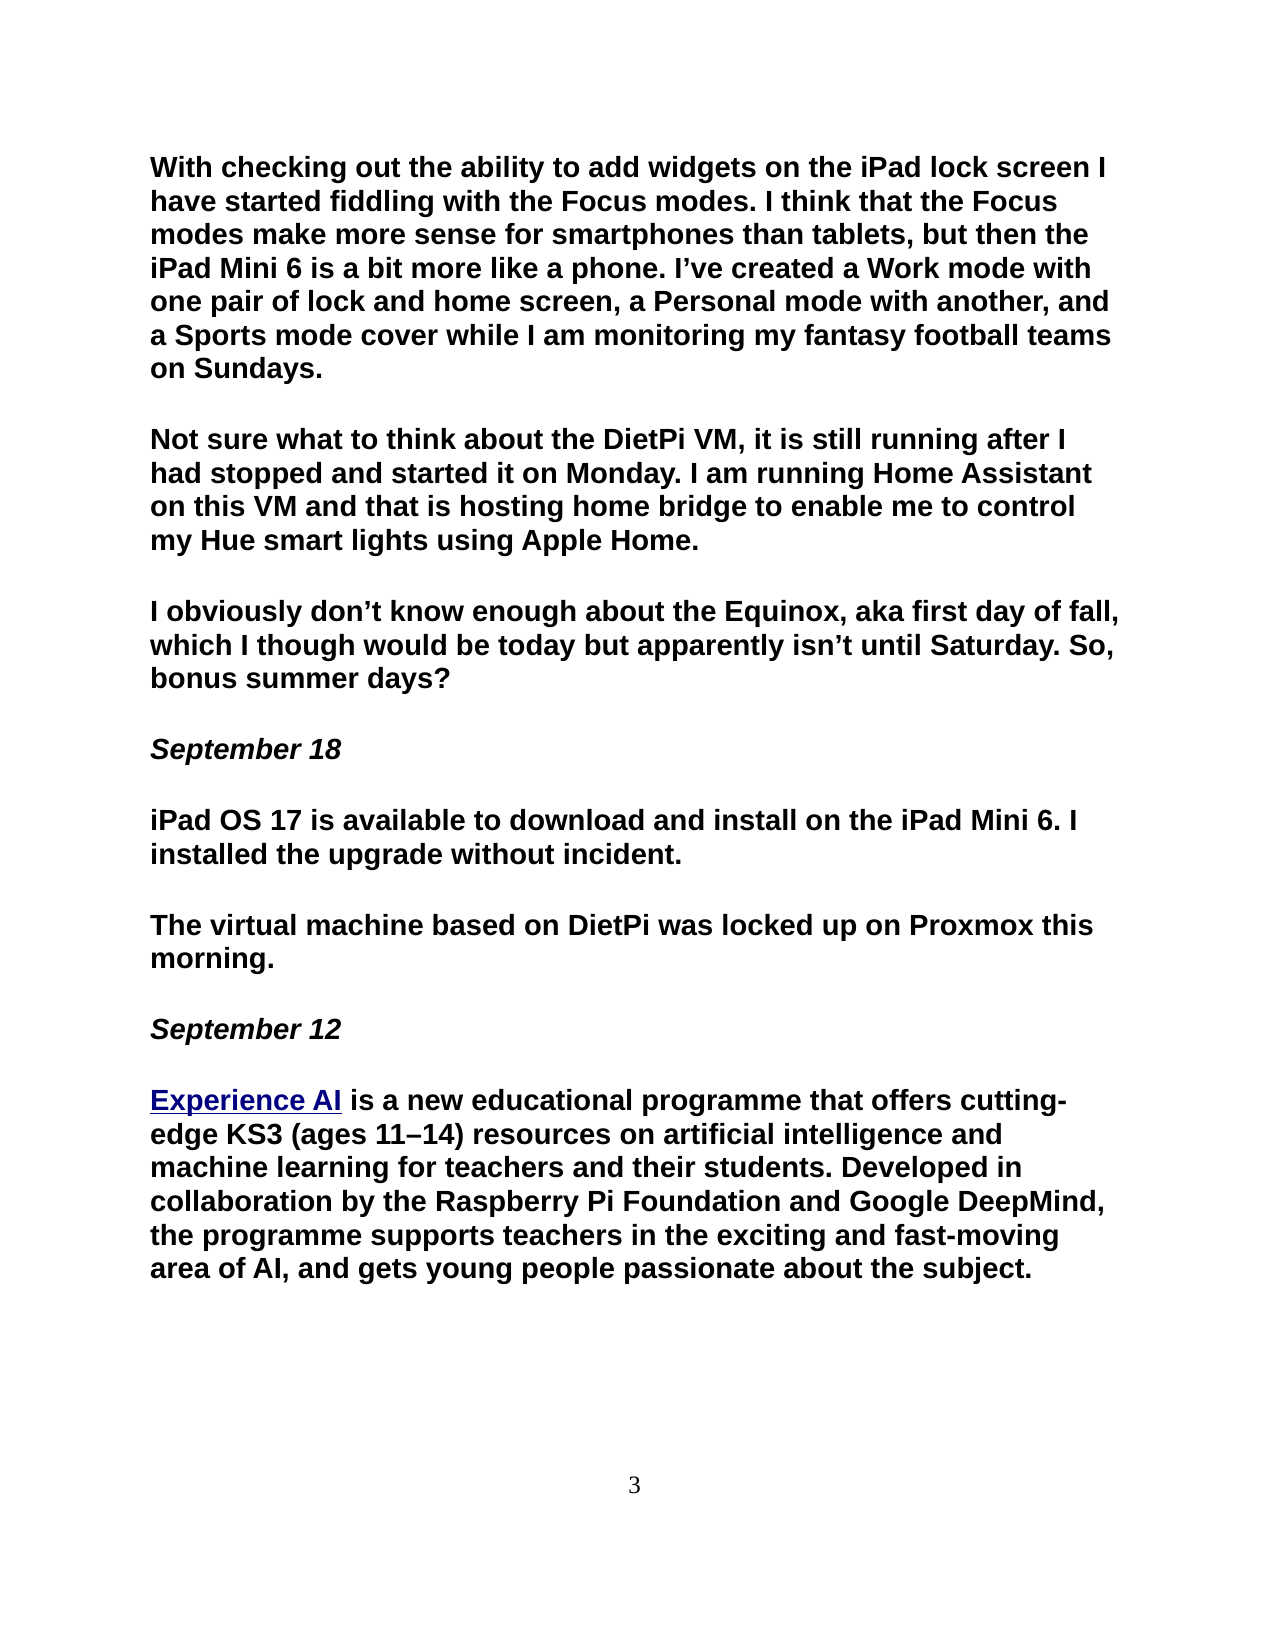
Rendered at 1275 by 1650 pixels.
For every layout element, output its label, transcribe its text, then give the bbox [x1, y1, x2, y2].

subtitle I obviously don’t know enough about the Equinox, aka first day of fall, which I though would be today but apparently isn’t until Saturday. So, bonus summer days? [150, 594, 1125, 694]
subtitle Experience AI is a new educational programme that offers cutting-edge KS3 (ages 11–14) resources on artificial intelligence and machine learning for teachers and their students. Developed in collaboration by the Raspberry Pi Foundation and Google DeepMind, the programme supports teachers in the exciting and fast-moving area of AI, and gets young people passionate about the subject. [150, 1083, 1125, 1284]
subtitle With checking out the ability to add widgets on the iPad lock screen I have started fiddling with the Focus modes. I think that the Focus modes make more sense for smartphones than tablets, but then the iPad Mini 6 is a bit more like a phone. I’ve created a Work mode with one pair of lock and home screen, a Personal mode with another, and a Sports mode cover while I am monitoring my fantasy football teams on Sundays. [150, 150, 1125, 385]
subtitle Not sure what to think about the DietPi VM, it is still running after I had stopped and started it on Monday. I am running Home Assistant on this VM and that is hosting home bridge to enable me to control my Hue smart lights using Apple Home. [150, 422, 1125, 556]
subtitle September 12 [150, 1012, 1125, 1046]
subtitle iPad OS 17 is available to download and install on the iPad Mini 6. I installed the upgrade without incident. [150, 803, 1125, 870]
subtitle September 18 [150, 732, 1125, 766]
subtitle The virtual machine based on DietPi was locked up on Proxmox this morning. [150, 908, 1125, 975]
